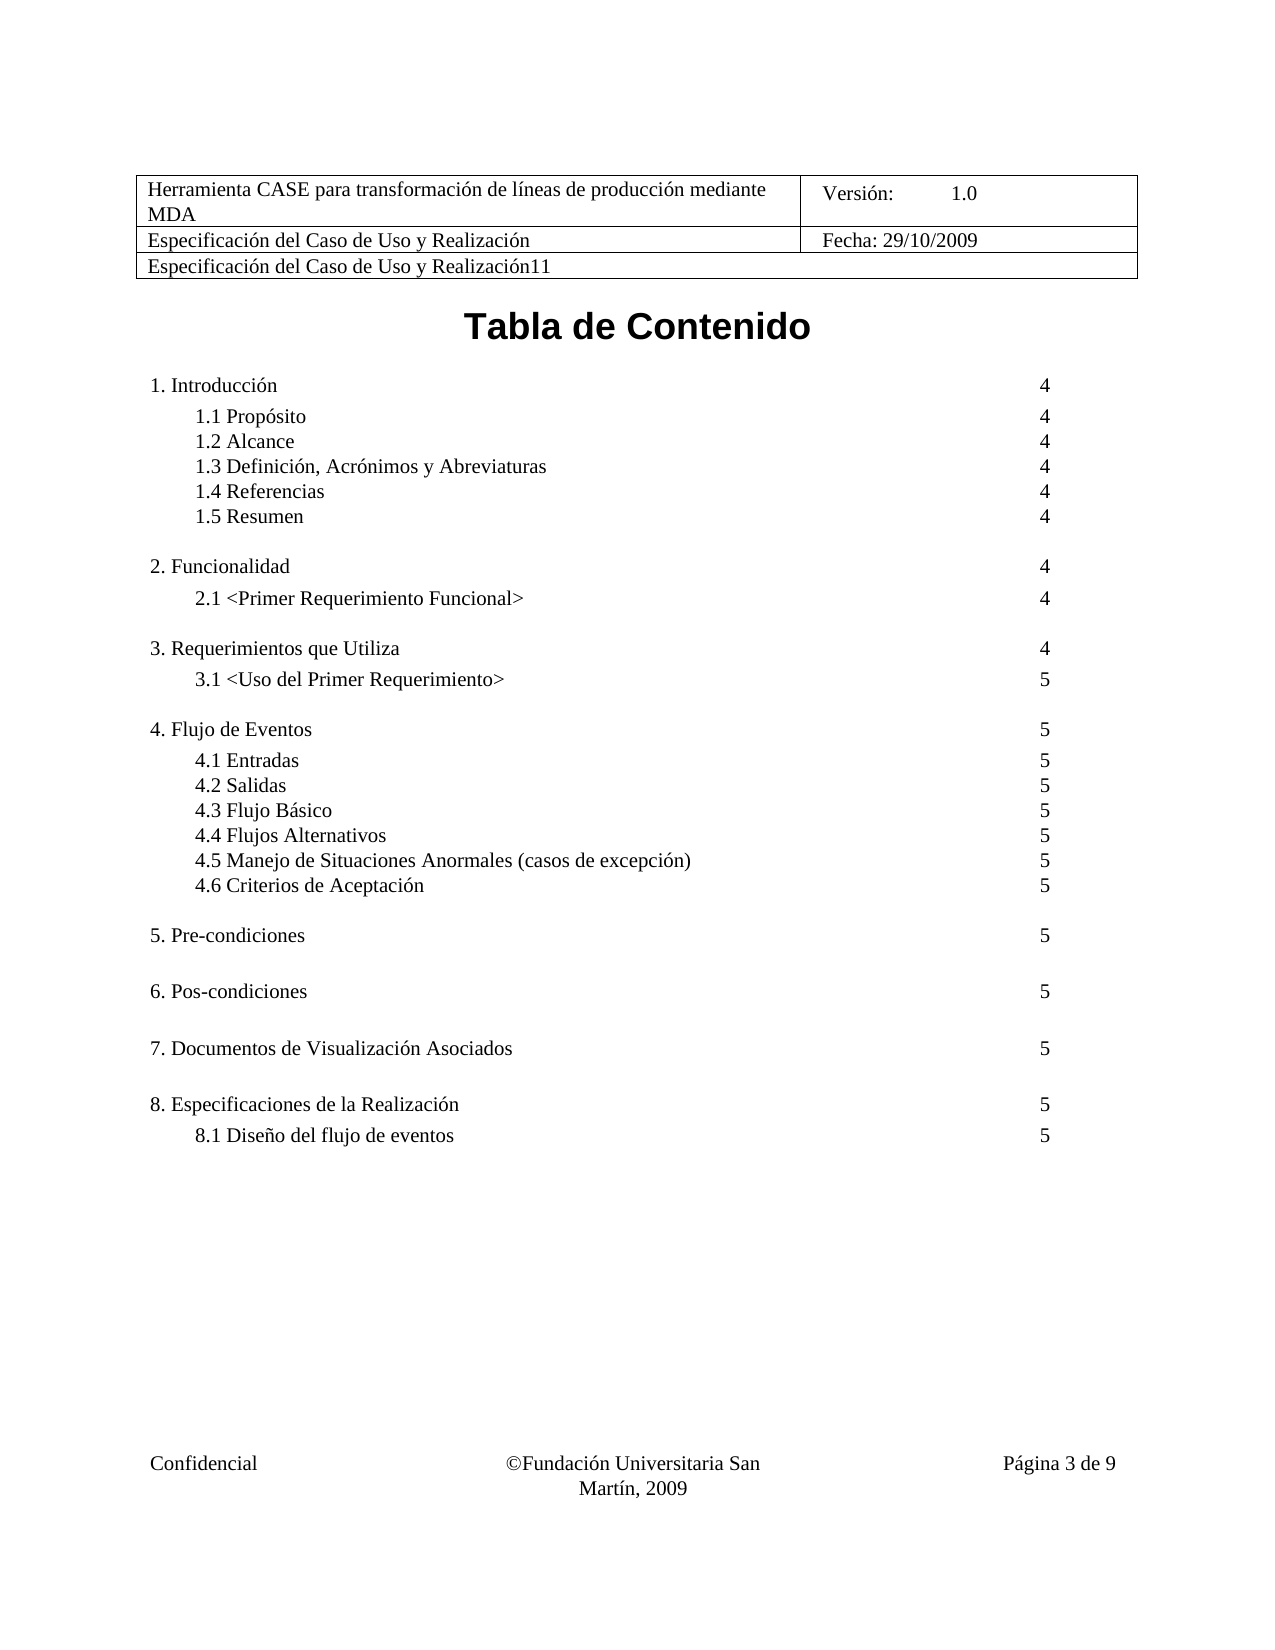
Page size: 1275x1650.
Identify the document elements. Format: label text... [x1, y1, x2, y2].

text 1.2 Alcance 4 [195, 428, 1050, 453]
text 8. Especificaciones de la Realización 5 [150, 1091, 1050, 1116]
text 1.1 Propósito 4 [195, 403, 1050, 428]
text 6. Pos-condiciones 5 [150, 978, 1050, 1003]
text 4.5 Manejo de Situaciones Anormales (casos de excepción) 5 [195, 847, 1050, 872]
text 4.3 Flujo Básico 5 [195, 797, 1050, 822]
text 4.4 Flujos Alternativos 5 [195, 822, 1050, 847]
text 4. Flujo de Eventos 5 [150, 716, 1050, 741]
text 4.6 Criterios de Aceptación 5 [195, 872, 1050, 897]
text 3.1 <Uso del Primer Requerimiento> 5 [195, 666, 1050, 691]
text 2.1 <Primer Requerimiento Funcional> 4 [195, 585, 1050, 610]
text 1.4 Referencias 4 [195, 478, 1050, 503]
text 7. Documentos de Visualización Asociados 5 [150, 1035, 1050, 1060]
text 3. Requerimientos que Utiliza 4 [150, 635, 1050, 660]
title Tabla de Contenido [150, 304, 1125, 347]
text 1.3 Definición, Acrónimos y Abreviaturas 4 [195, 453, 1050, 478]
text 1. Introducción 4 [150, 372, 1050, 397]
text 5. Pre-condiciones 5 [150, 922, 1050, 947]
text 4.2 Salidas 5 [195, 772, 1050, 797]
text 8.1 Diseño del flujo de eventos 5 [195, 1122, 1050, 1147]
text 1.5 Resumen 4 [195, 503, 1050, 528]
text 2. Funcionalidad 4 [150, 553, 1050, 578]
text 4.1 Entradas 5 [195, 747, 1050, 772]
